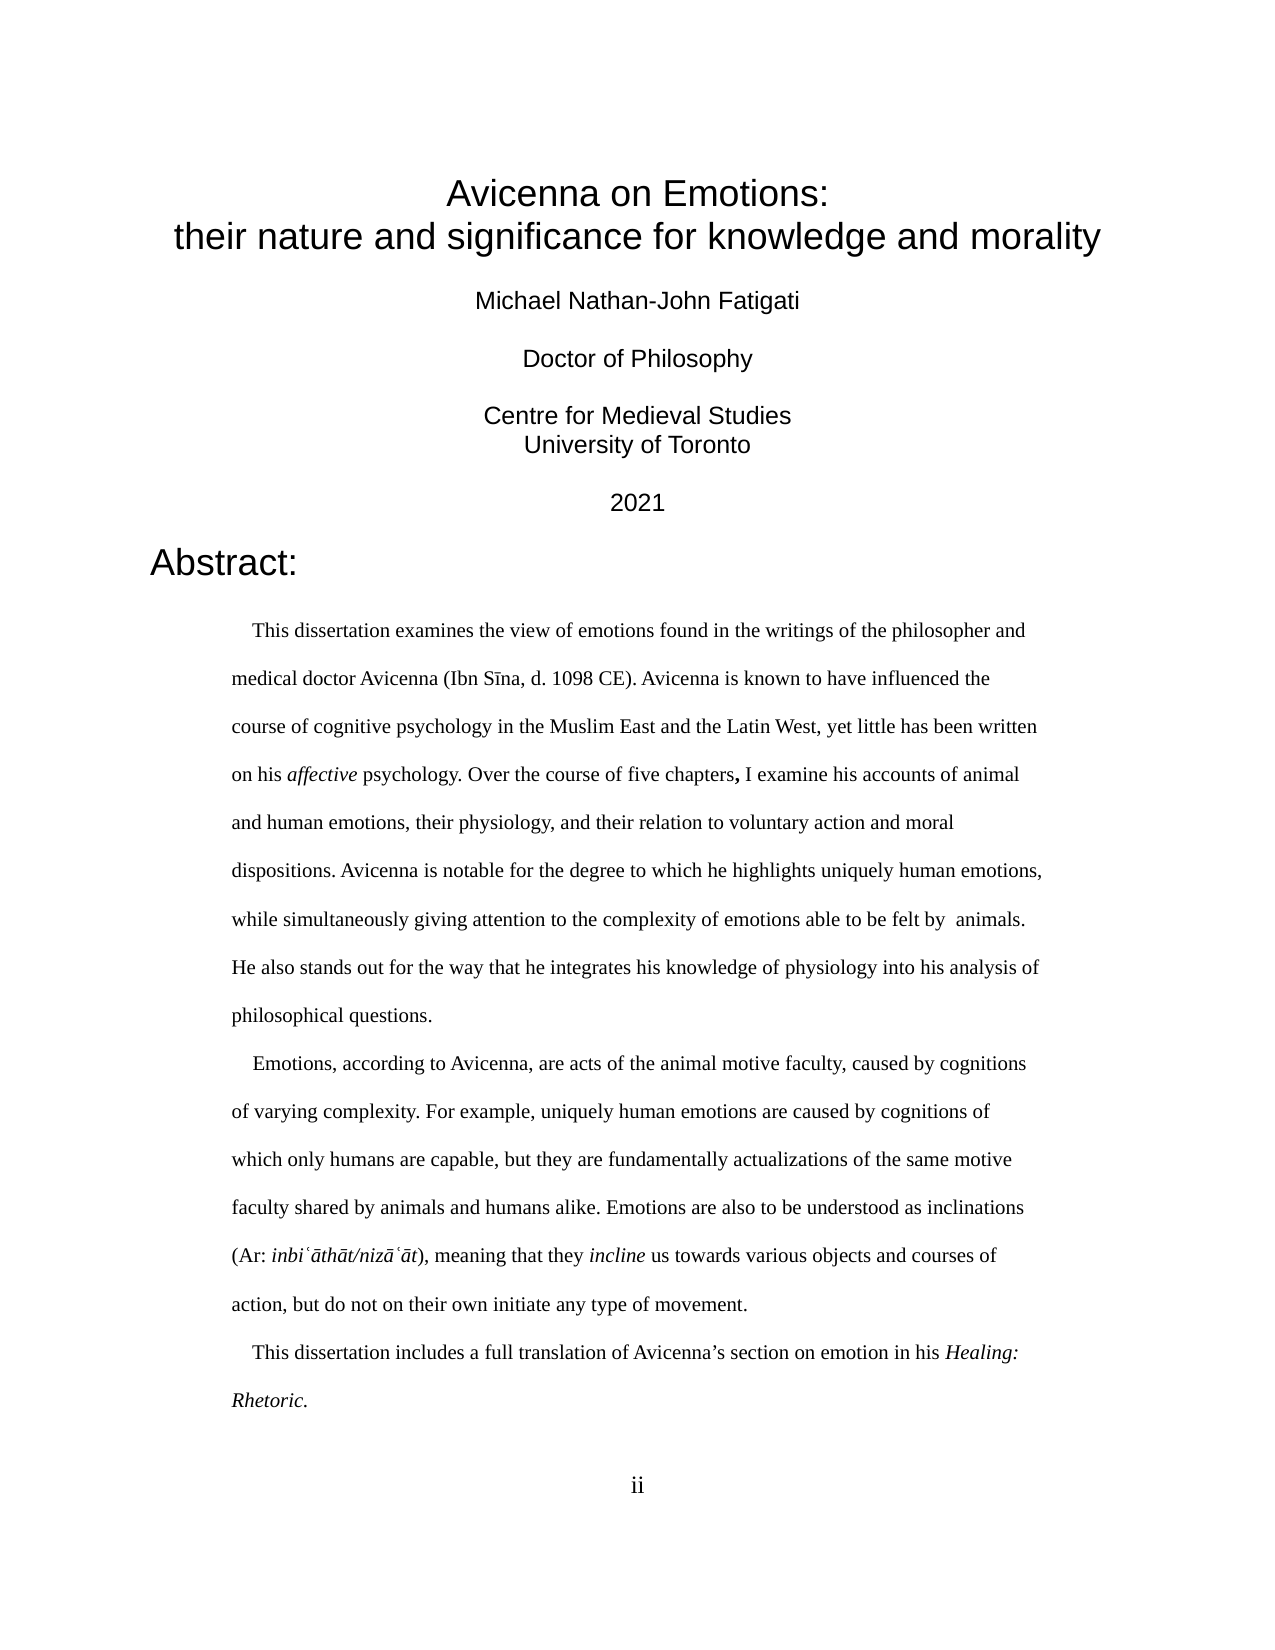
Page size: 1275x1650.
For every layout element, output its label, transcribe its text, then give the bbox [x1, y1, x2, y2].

text Michael Nathan-John Fatigati [150, 286, 1125, 315]
text 2021 [150, 487, 1125, 516]
text Doctor of Philosophy [150, 344, 1125, 372]
text University of Toronto [150, 430, 1125, 459]
text Abstract: [150, 540, 1125, 583]
subtitle their nature and significance for knowledge and morality [150, 214, 1125, 257]
text Centre for Medieval Studies [150, 401, 1125, 430]
text Avicenna on Emotions: [150, 171, 1125, 214]
table_header This dissertation examines the view of emotions found in the writings of the philosopher and medical doctor Avicenna (Ibn Sīna, d. 1098 CE). Avicenna is known to have influenced the course of cognitive psychology in the Muslim East and the Latin West, yet little has been written on his affective psychology. Over the course of five chapters, I examine his accounts of animal and human emotions, their physiology, and their relation to voluntary action and moral dispositions. Avicenna is notable for the degree to which he highlights uniquely human emotions, while simultaneously giving attention to the complexity of emotions able to be felt by animals. He also stands out for the way that he integrates his knowledge of physiology into his analysis of philosophical questions. Emotions, according to Avicenna, are acts of the animal motive faculty, caused by cognitions of varying complexity. For example, uniquely human emotions are caused by cognitions of which only humans are capable, but they are fundamentally actualizations of the same motive faculty shared by animals and humans alike. Emotions are also to be understood as inclinations (Ar: inbiʿāthāt/nizāʿāt), meaning that they incline us towards various objects and courses of action, but do not on their own initiate any type of movement. This dissertation includes a full translation of Avicenna’s section on emotion in his Healing: Rhetoric. [226, 612, 1050, 1418]
